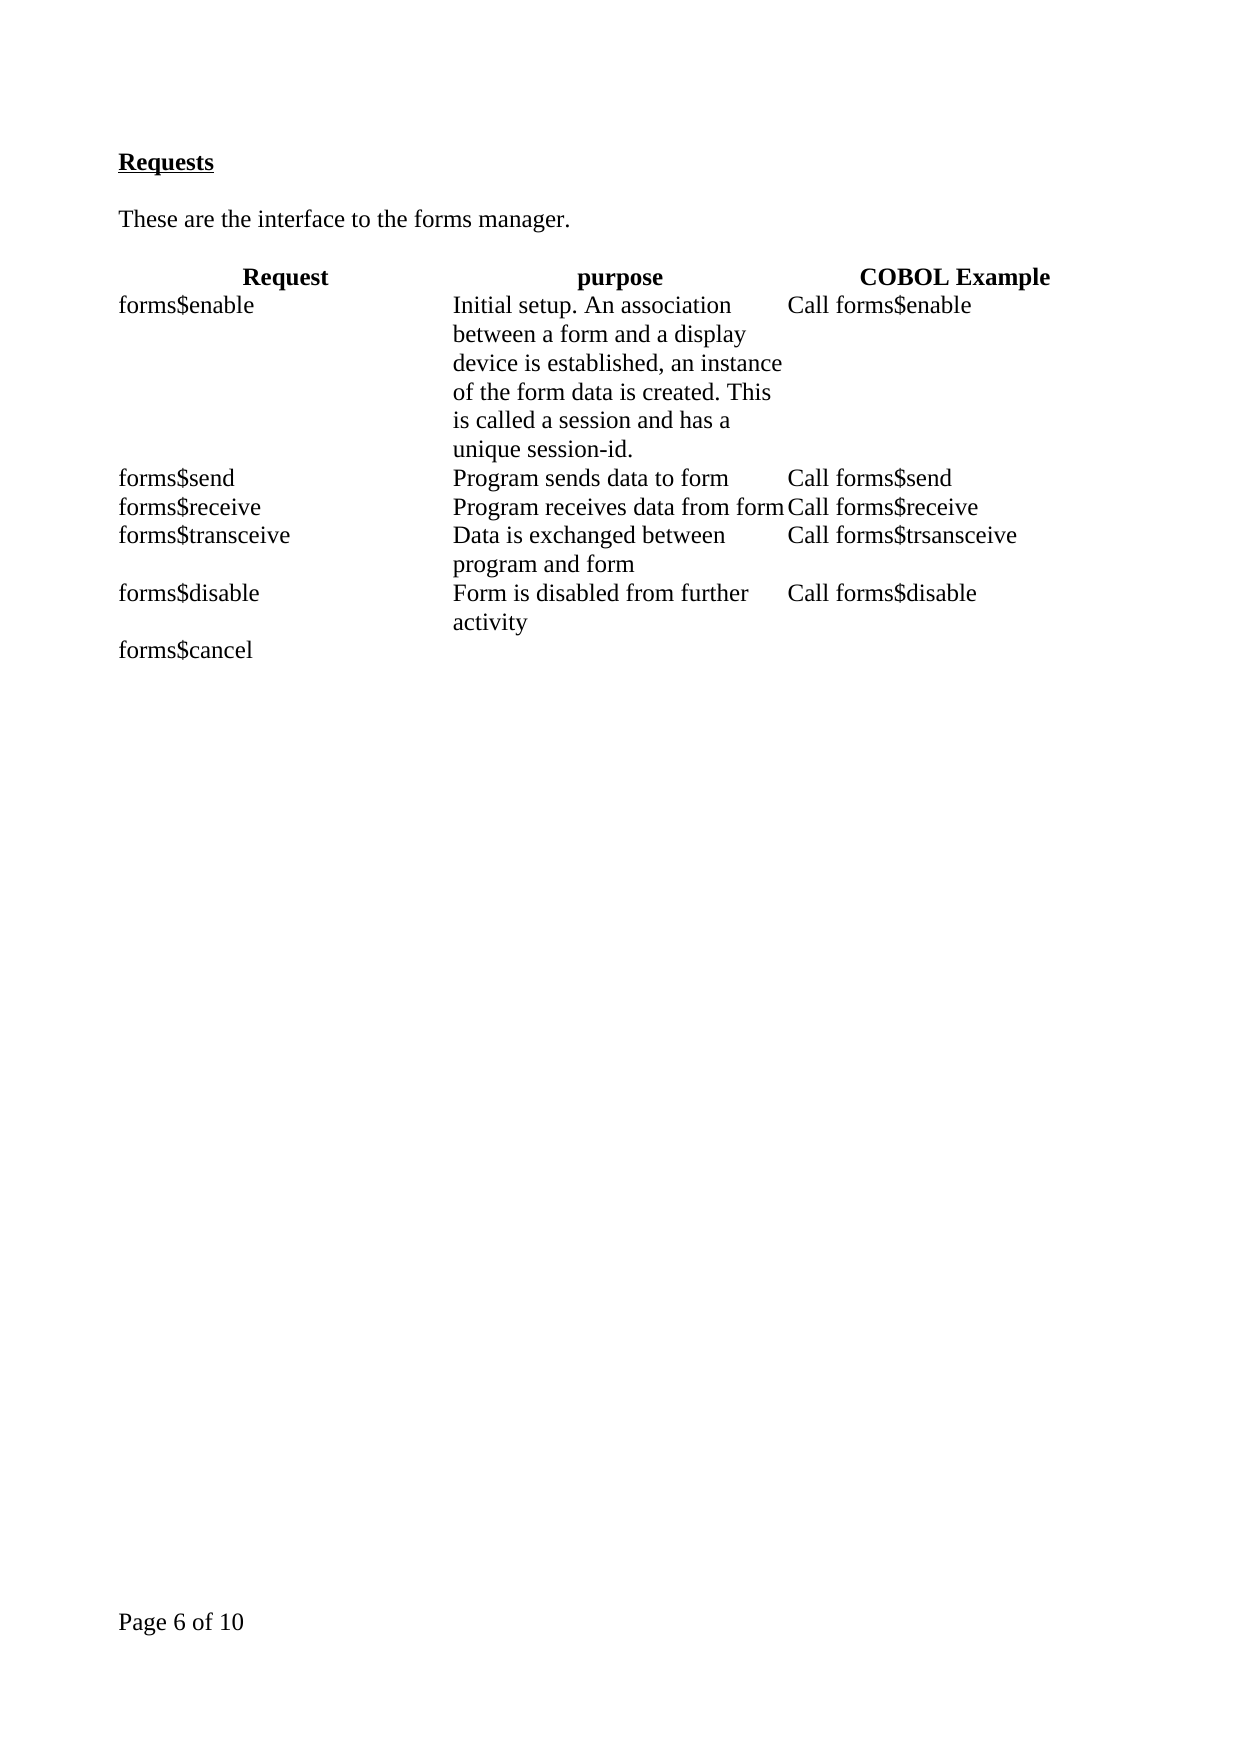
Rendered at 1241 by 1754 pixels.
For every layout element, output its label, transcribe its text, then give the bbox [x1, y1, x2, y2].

table_cell Program receives data from form [453, 492, 787, 521]
table_header purpose [453, 262, 787, 291]
table_cell [453, 636, 787, 664]
table_cell Call forms$send [788, 463, 1122, 492]
table_cell forms$send [118, 463, 453, 492]
table_cell forms$cancel [118, 636, 453, 664]
table_cell Call forms$receive [788, 492, 1122, 521]
table_cell forms$enable [118, 291, 453, 463]
table_cell Initial setup. An association between a form and a display device is established, an instance of the form data is created. This is called a session and has a unique session-id. [453, 291, 787, 463]
table_cell forms$disable [118, 578, 453, 636]
table_cell Program sends data to form [453, 463, 787, 492]
table_header COBOL Example [788, 262, 1122, 291]
table_cell Call forms$trsansceive [788, 521, 1122, 578]
table_cell forms$transceive [118, 521, 453, 578]
table_cell forms$receive [118, 492, 453, 521]
text Requests [118, 147, 1122, 176]
table_header Request [118, 262, 453, 291]
table_cell [788, 636, 1122, 664]
table_cell Data is exchanged between program and form [453, 521, 787, 578]
text These are the interface to the forms manager. [118, 204, 1122, 233]
table_cell Call forms$enable [788, 291, 1122, 463]
table_cell Form is disabled from further activity [453, 578, 787, 636]
table_cell Call forms$disable [788, 578, 1122, 636]
